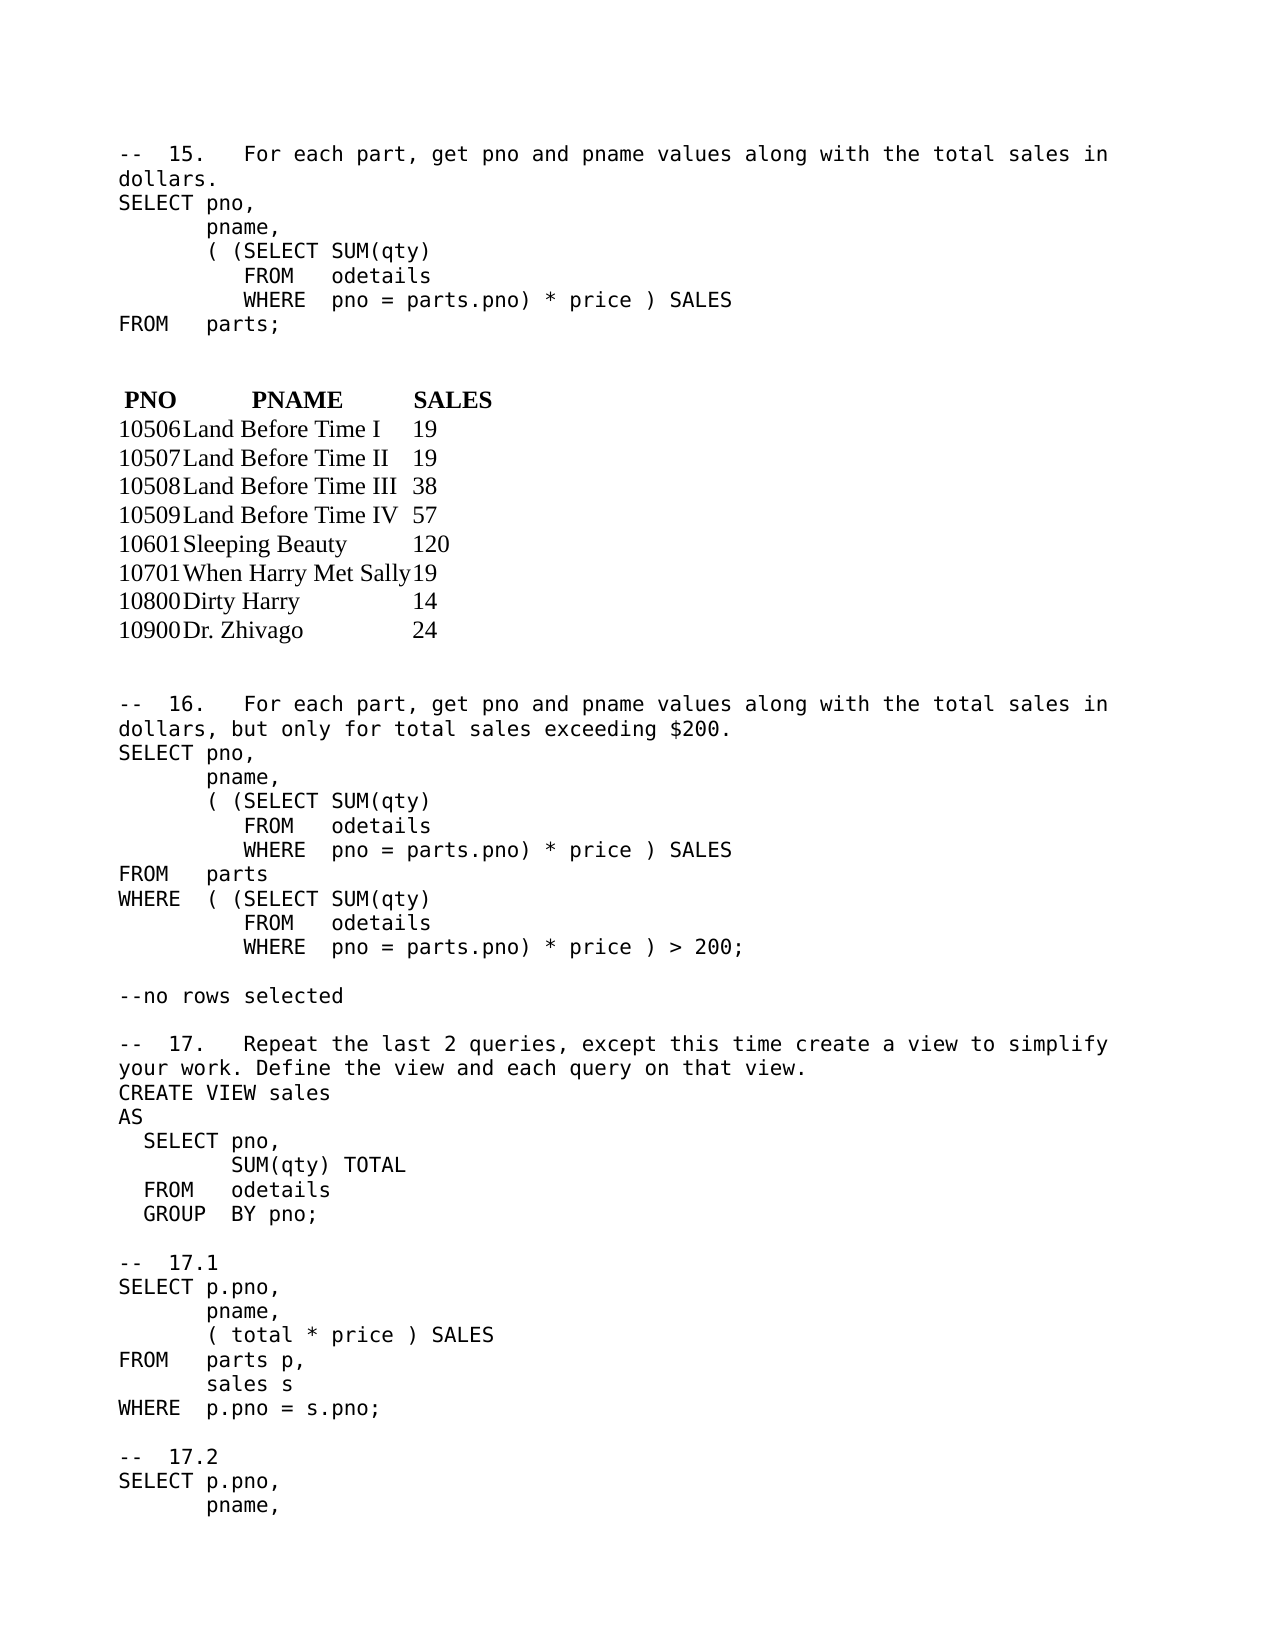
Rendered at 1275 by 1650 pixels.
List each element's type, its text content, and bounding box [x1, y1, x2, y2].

table_header SALES [412, 385, 494, 414]
text WHERE ( (SELECT SUM(qty) [118, 887, 1157, 911]
text sales s [118, 1372, 1157, 1396]
table_header PNAME [183, 385, 412, 414]
text FROM odetails [118, 814, 1157, 838]
text WHERE pno = parts.pno) * price ) SALES [118, 838, 1157, 862]
table_cell Sleeping Beauty [183, 529, 412, 558]
text pname, [118, 215, 1157, 239]
table_cell Land Before Time IV [183, 500, 412, 529]
table_cell 19 [412, 414, 494, 443]
text WHERE pno = parts.pno) * price ) SALES [118, 288, 1157, 312]
text FROM odetails [118, 911, 1157, 935]
text SELECT p.pno, [118, 1469, 1157, 1493]
table_header PNO [118, 385, 183, 414]
text FROM odetails [118, 264, 1157, 288]
text CREATE VIEW sales [118, 1081, 1157, 1105]
text WHERE pno = parts.pno) * price ) > 200; [118, 935, 1157, 959]
text WHERE p.pno = s.pno; [118, 1396, 1157, 1421]
table_cell 10508 [118, 471, 183, 500]
table_cell When Harry Met Sally [183, 558, 412, 586]
text FROM odetails [118, 1178, 1157, 1202]
text ( (SELECT SUM(qty) [118, 239, 1157, 264]
table_cell Land Before Time III [183, 471, 412, 500]
table_cell 10900 [118, 615, 183, 644]
table_cell 10701 [118, 558, 183, 586]
text FROM parts; [118, 312, 1157, 337]
table_cell 19 [412, 443, 494, 471]
text ( (SELECT SUM(qty) [118, 789, 1157, 814]
text pname, [118, 1493, 1157, 1518]
text SUM(qty) TOTAL [118, 1153, 1157, 1178]
text pname, [118, 1299, 1157, 1323]
table_cell 57 [412, 500, 494, 529]
table_cell 14 [412, 586, 494, 615]
table_cell 10507 [118, 443, 183, 471]
text -- 17. Repeat the last 2 queries, except this time create a view to simplify your work. Define the view and each query on that view. [118, 1032, 1157, 1081]
text FROM parts [118, 862, 1157, 887]
text SELECT p.pno, [118, 1275, 1157, 1299]
table_cell Land Before Time II [183, 443, 412, 471]
table_cell Dr. Zhivago [183, 615, 412, 644]
text AS [118, 1105, 1157, 1129]
text SELECT pno, [118, 1129, 1157, 1153]
text -- 15. For each part, get pno and pname values along with the total sales in dollars. [118, 142, 1157, 191]
table_cell Dirty Harry [183, 586, 412, 615]
table_cell 10506 [118, 414, 183, 443]
table_cell 10800 [118, 586, 183, 615]
text SELECT pno, [118, 191, 1157, 215]
text pname, [118, 765, 1157, 789]
table_cell 10601 [118, 529, 183, 558]
text -- 17.2 [118, 1445, 1157, 1469]
text GROUP BY pno; [118, 1202, 1157, 1226]
table_cell 10509 [118, 500, 183, 529]
text --no rows selected [118, 984, 1157, 1008]
table_cell Land Before Time I [183, 414, 412, 443]
text FROM parts p, [118, 1348, 1157, 1372]
text -- 17.1 [118, 1251, 1157, 1275]
table_cell 19 [412, 558, 494, 586]
table_cell 38 [412, 471, 494, 500]
text SELECT pno, [118, 741, 1157, 765]
text -- 16. For each part, get pno and pname values along with the total sales in dollars, but only for total sales exceeding $200. [118, 692, 1157, 741]
table_cell 120 [412, 529, 494, 558]
table_cell 24 [412, 615, 494, 644]
text ( total * price ) SALES [118, 1323, 1157, 1348]
